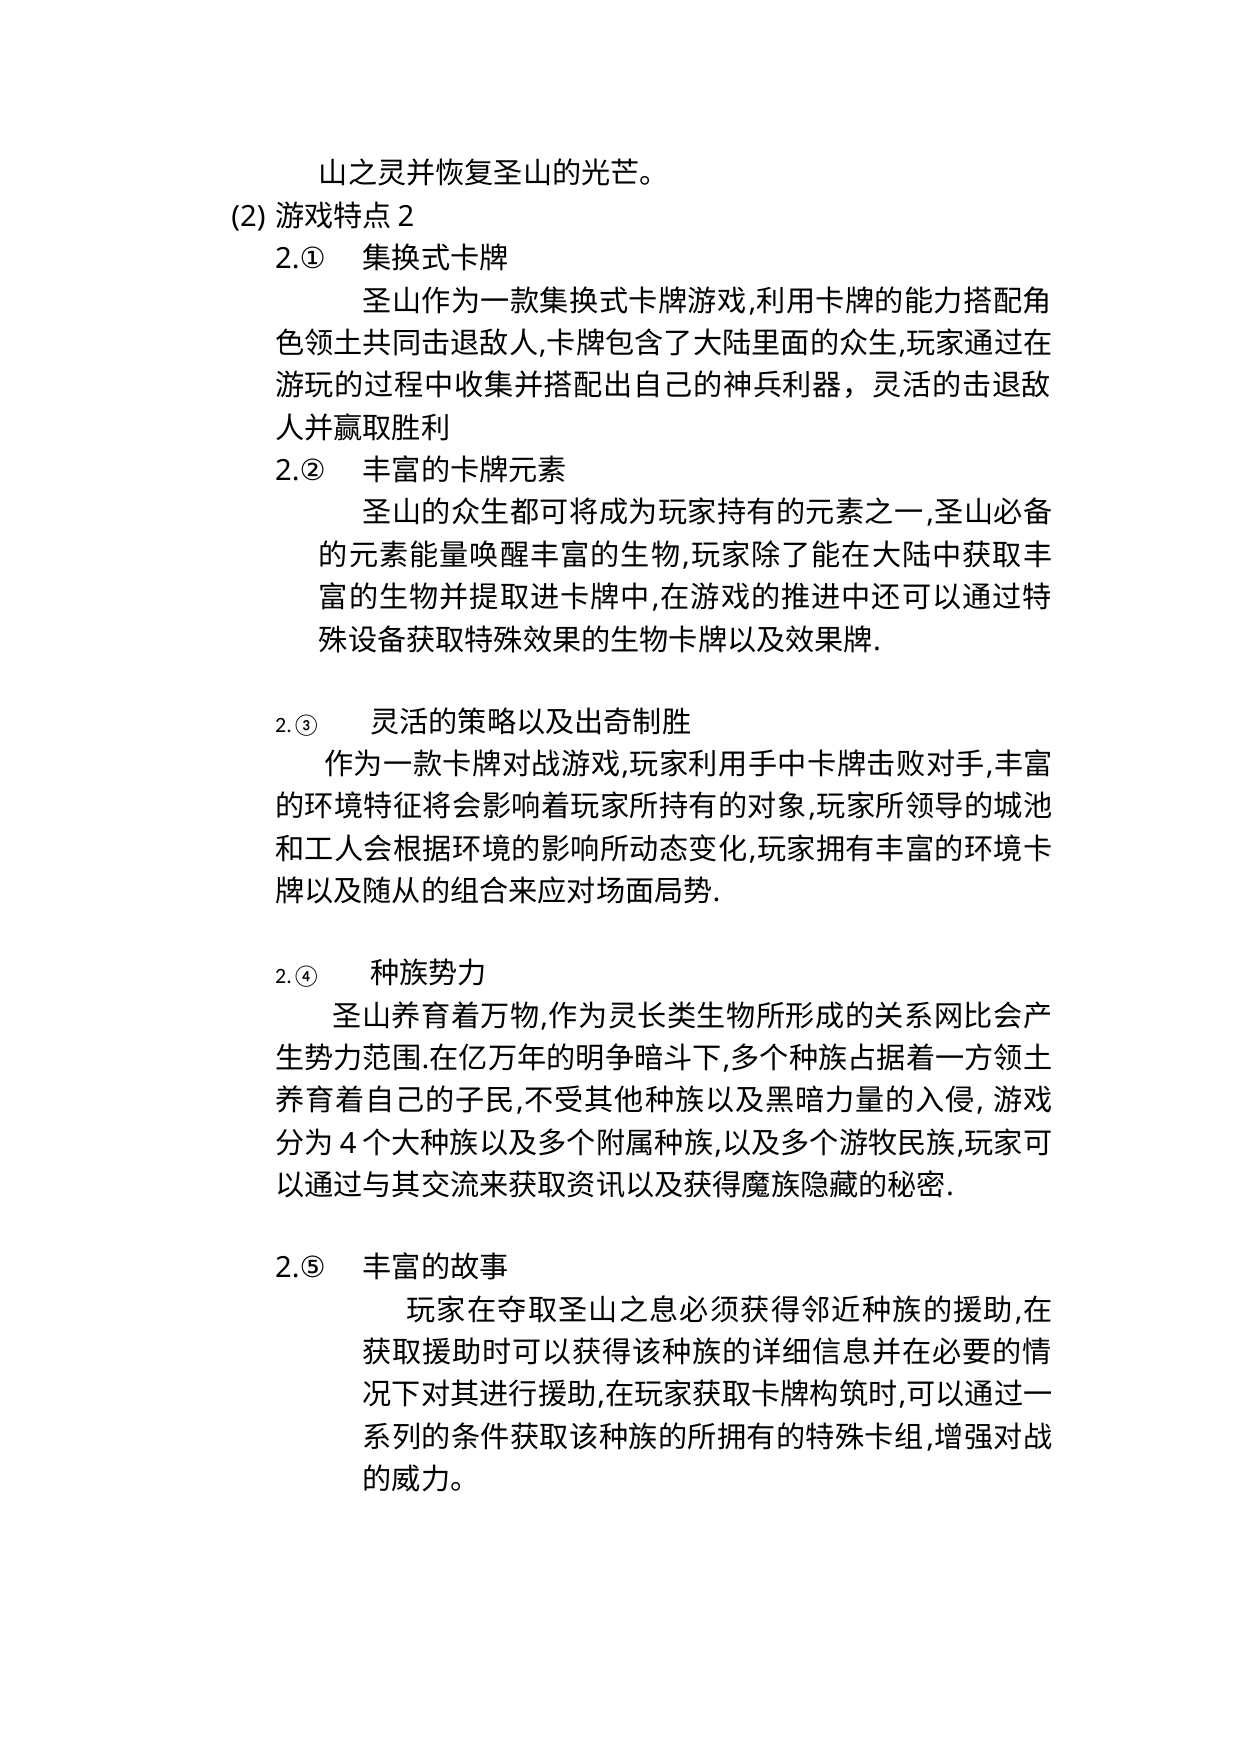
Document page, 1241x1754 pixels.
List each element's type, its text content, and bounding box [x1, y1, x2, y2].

list 种族势力 [275, 950, 1053, 992]
text 山之灵并恢复圣山的光芒。 [319, 150, 1053, 192]
text 作为一款卡牌对战游戏,玩家利用手中卡牌击败对手,丰富的环境特征将会影响着玩家所持有的对象,玩家所领导的城池和工人会根据环境的影响所动态变化,玩家拥有丰富的环境卡牌以及随从的组合来应对场面局势. [275, 741, 1053, 910]
list 丰富的卡牌元素 [275, 446, 1053, 489]
list 游戏特点2 [231, 192, 1053, 235]
text 圣山作为一款集换式卡牌游戏,利用卡牌的能力搭配角色领土共同击退敌人,卡牌包含了大陆里面的众生,玩家通过在游玩的过程中收集并搭配出自己的神兵利器，灵活的击退敌人并赢取胜利 [275, 277, 1053, 446]
list 集换式卡牌 [275, 235, 1053, 277]
text 玩家在夺取圣山之息必须获得邻近种族的援助,在获取援助时可以获得该种族的详细信息并在必要的情况下对其进行援助,在玩家获取卡牌构筑时,可以通过一系列的条件获取该种族的所拥有的特殊卡组,增强对战的威力。 [362, 1286, 1053, 1498]
text 圣山的众生都可将成为玩家持有的元素之一,圣山必备的元素能量唤醒丰富的生物,玩家除了能在大陆中获取丰富的生物并提取进卡牌中,在游戏的推进中还可以通过特殊设备获取特殊效果的生物卡牌以及效果牌. [319, 489, 1053, 658]
text 圣山养育着万物,作为灵长类生物所形成的关系网比会产生势力范围.在亿万年的明争暗斗下,多个种族占据着一方领土养育着自己的子民,不受其他种族以及黑暗力量的入侵, 游戏分为4个大种族以及多个附属种族,以及多个游牧民族,玩家可以通过与其交流来获取资讯以及获得魔族隐藏的秘密. [275, 992, 1053, 1204]
list 丰富的故事 [275, 1244, 1053, 1286]
list 灵活的策略以及出奇制胜 [275, 698, 1053, 741]
